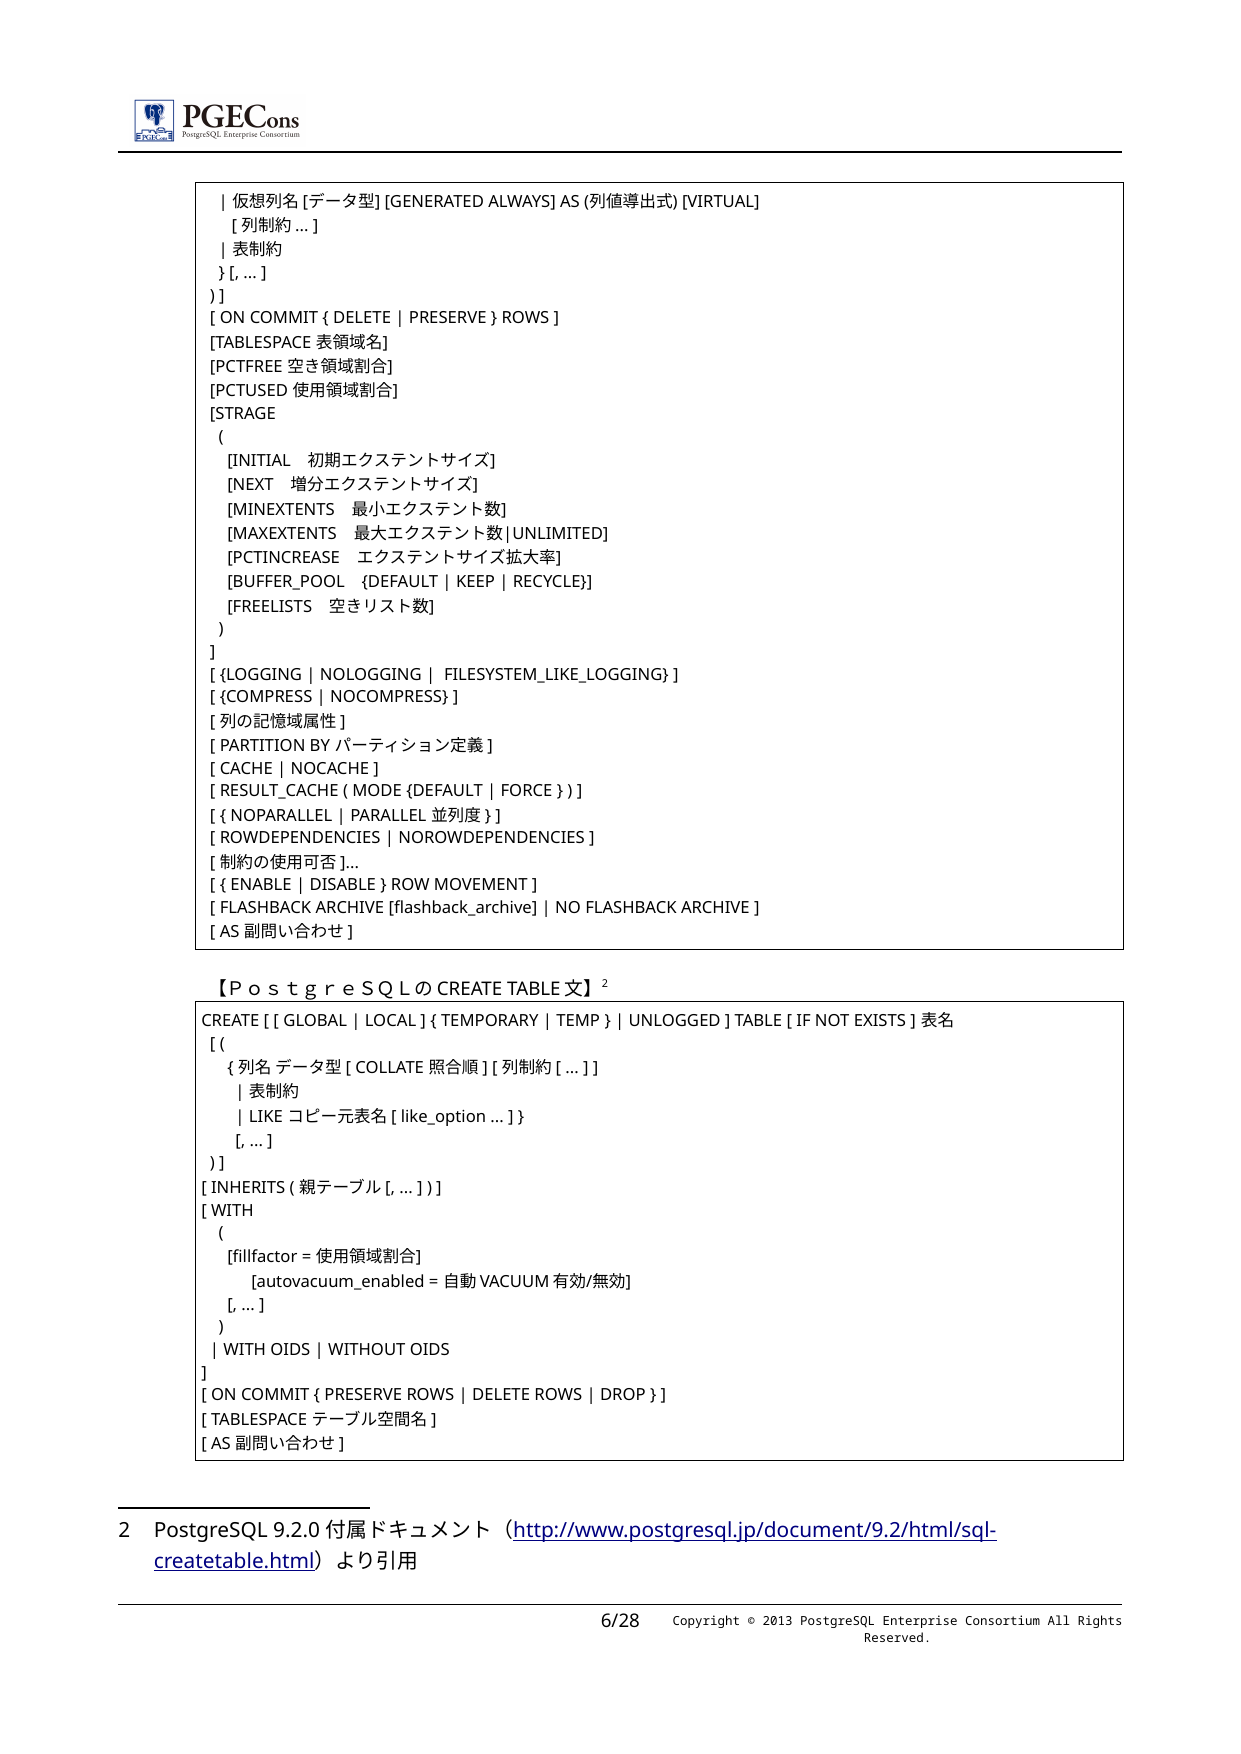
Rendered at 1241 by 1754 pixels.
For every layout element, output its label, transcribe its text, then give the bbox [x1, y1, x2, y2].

picture [128, 94, 306, 147]
text PostgreSQL 9.2.0 付属ドキュメント（http://www.postgresql.jp/document/9.2/html/sql-createtable.html）より引用 [118, 1514, 1122, 1574]
table_header CREATE [ [ GLOBAL | LOCAL ] { TEMPORARY | TEMP } | UNLOGGED ] TABLE [ IF NOT EXISTS ] 表名 [ ( { 列名 データ型 [ COLLATE 照合順 ] [ 列制約 [ ... ] ] | 表制約 | LIKE コピー元表名 [ like_option ... ] } [, ... ] ) ] [ INHERITS ( 親テーブル [, ... ] ) ] [ WITH ( [fillfactor = 使用領域割合] [autovacuum_enabled = 自動VACUUM有効/無効] [, ... ] ) | WITH OIDS | WITHOUT OIDS ] [ ON COMMIT { PRESERVE ROWS | DELETE ROWS | DROP } ] [ TABLESPACE テーブル空間名 ] [ AS 副問い合わせ ] [196, 1002, 1123, 1460]
text 【ＰｏｓｔｇｒｅＳＱＬのCREATE TABLE文】 [197, 974, 1122, 1001]
table_header | 仮想列名 [データ型] [GENERATED ALWAYS] AS (列値導出式) [VIRTUAL] [ 列制約 ... ] | 表制約 } [, ... ] ) ] [ ON COMMIT { DELETE | PRESERVE } ROWS ] [TABLESPACE 表領域名] [PCTFREE 空き領域割合] [PCTUSED 使用領域割合] [STRAGE ( [INITIAL 初期エクステントサイズ] [NEXT 増分エクステントサイズ] [MINEXTENTS 最小エクステント数] [MAXEXTENTS 最大エクステント数|UNLIMITED] [PCTINCREASE エクステントサイズ拡大率] [BUFFER_POOL {DEFAULT | KEEP | RECYCLE}] [FREELISTS 空きリスト数] ) ] [ {LOGGING | NOLOGGING | FILESYSTEM_LIKE_LOGGING} ] [ {COMPRESS | NOCOMPRESS} ] [ 列の記憶域属性 ] [ PARTITION BY パーティション定義 ] [ CACHE | NOCACHE ] [ RESULT_CACHE ( MODE {DEFAULT | FORCE } ) ] [ { NOPARALLEL | PARALLEL 並列度 } ] [ ROWDEPENDENCIES | NOROWDEPENDENCIES ] [ 制約の使用可否 ]... [ { ENABLE | DISABLE } ROW MOVEMENT ] [ FLASHBACK ARCHIVE [flashback_archive] | NO FLASHBACK ARCHIVE ] [ AS 副問い合わせ ] [196, 183, 1123, 948]
